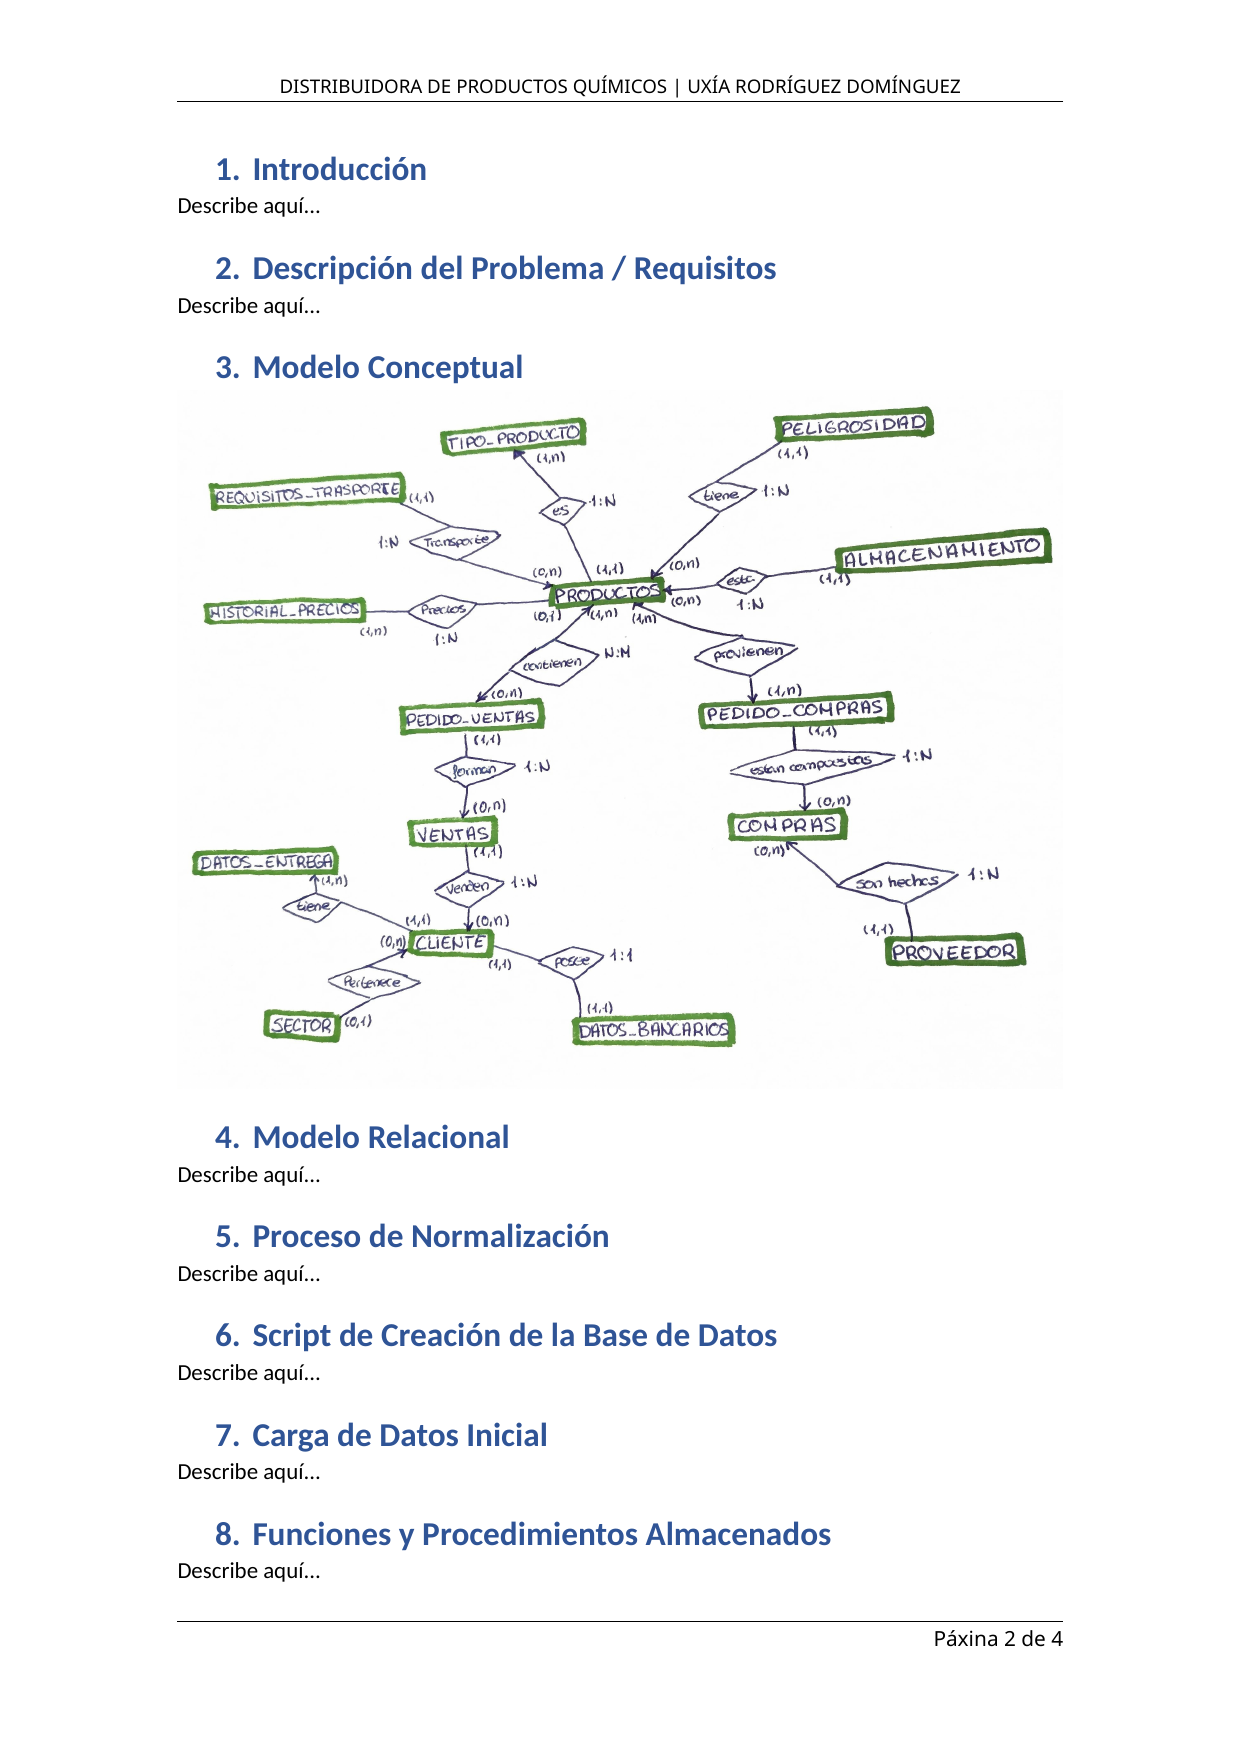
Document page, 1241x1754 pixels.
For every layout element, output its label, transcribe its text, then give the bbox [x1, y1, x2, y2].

subtitle Modelo Relacional [215, 1116, 1063, 1157]
text Describe aquí... [177, 291, 1063, 319]
subtitle Descripción del Problema / Requisitos [215, 247, 1063, 287]
picture [177, 390, 1063, 1089]
text Describe aquí... [177, 1457, 1063, 1486]
text Describe aquí... [177, 192, 1063, 219]
subtitle Introducción [215, 148, 1063, 188]
subtitle Proceso de Normalización [215, 1215, 1063, 1256]
subtitle Funciones y Procedimientos Almacenados [215, 1513, 1063, 1553]
text Describe aquí... [177, 1557, 1063, 1585]
text Describe aquí... [177, 1160, 1063, 1188]
subtitle Modelo Conceptual [215, 346, 1063, 387]
subtitle Script de Creación de la Base de Datos [215, 1314, 1063, 1355]
text Describe aquí... [177, 1259, 1063, 1287]
subtitle Carga de Datos Inicial [215, 1413, 1063, 1454]
text Describe aquí... [177, 1358, 1063, 1386]
